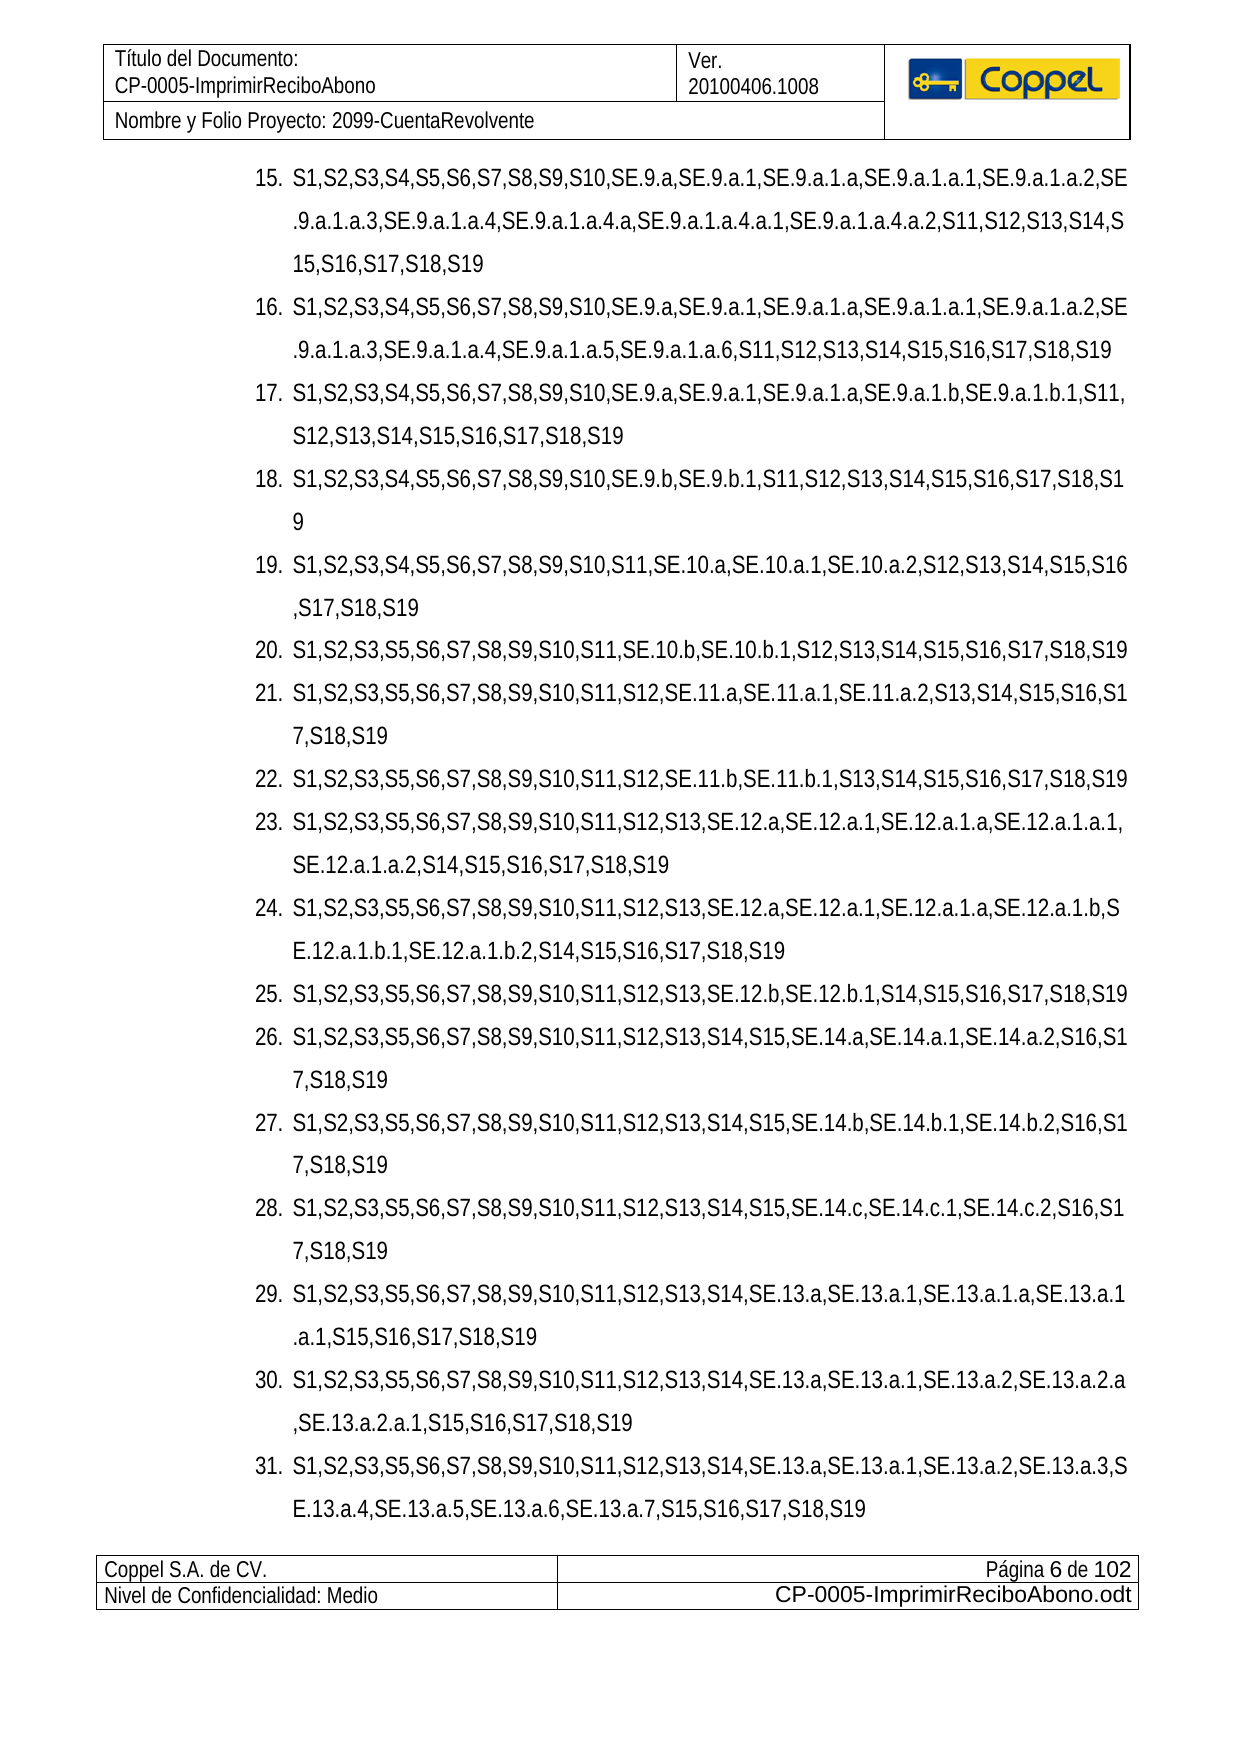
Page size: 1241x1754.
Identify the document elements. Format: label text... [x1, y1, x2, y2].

list S1,S2,S3,S5,S6,S7,S8,S9,S10,S11,S12,S13,SE.12.a,SE.12.a.1,SE.12.a.1.a,SE.12.a.1.b,SE.12.a.1.b.1,SE.12.a.1.b.2,S14,S15,S16,S17,S18,S19 [255, 893, 1131, 964]
list S1,S2,S3,S4,S5,S6,S7,S8,S9,S10,SE.9.a,SE.9.a.1,SE.9.a.1.a,SE.9.a.1.b,SE.9.a.1.b.1,S11,S12,S13,S14,S15,S16,S17,S18,S19 [255, 378, 1131, 449]
list S1,S2,S3,S5,S6,S7,S8,S9,S10,S11,S12,S13,SE.12.a,SE.12.a.1,SE.12.a.1.a,SE.12.a.1.a.1,SE.12.a.1.a.2,S14,S15,S16,S17,S18,S19 [255, 807, 1131, 879]
list S1,S2,S3,S5,S6,S7,S8,S9,S10,S11,S12,S13,S14,S15,SE.14.a,SE.14.a.1,SE.14.a.2,S16,S17,S18,S19 [255, 1022, 1131, 1093]
list S1,S2,S3,S5,S6,S7,S8,S9,S10,S11,S12,SE.11.b,SE.11.b.1,S13,S14,S15,S16,S17,S18,S19 [255, 764, 1131, 793]
list S1,S2,S3,S5,S6,S7,S8,S9,S10,S11,S12,S13,S14,SE.13.a,SE.13.a.1,SE.13.a.2,SE.13.a.3,SE.13.a.4,SE.13.a.5,SE.13.a.6,SE.13.a.7,S15,S16,S17,S18,S19 [255, 1451, 1131, 1522]
list S1,S2,S3,S5,S6,S7,S8,S9,S10,S11,S12,S13,S14,S15,SE.14.b,SE.14.b.1,SE.14.b.2,S16,S17,S18,S19 [255, 1107, 1131, 1179]
list S1,S2,S3,S4,S5,S6,S7,S8,S9,S10,SE.9.a,SE.9.a.1,SE.9.a.1.a,SE.9.a.1.a.1,SE.9.a.1.a.2,SE.9.a.1.a.3,SE.9.a.1.a.4,SE.9.a.1.a.4.a,SE.9.a.1.a.4.a.1,SE.9.a.1.a.4.a.2,S11,S12,S13,S14,S15,S16,S17,S18,S19 [255, 163, 1131, 278]
list S1,S2,S3,S5,S6,S7,S8,S9,S10,S11,S12,SE.11.a,SE.11.a.1,SE.11.a.2,S13,S14,S15,S16,S17,S18,S19 [255, 678, 1131, 750]
list S1,S2,S3,S5,S6,S7,S8,S9,S10,S11,S12,S13,S14,S15,SE.14.c,SE.14.c.1,SE.14.c.2,S16,S17,S18,S19 [255, 1193, 1131, 1265]
list S1,S2,S3,S4,S5,S6,S7,S8,S9,S10,SE.9.a,SE.9.a.1,SE.9.a.1.a,SE.9.a.1.a.1,SE.9.a.1.a.2,SE.9.a.1.a.3,SE.9.a.1.a.4,SE.9.a.1.a.5,SE.9.a.1.a.6,S11,S12,S13,S14,S15,S16,S17,S18,S19 [255, 292, 1131, 364]
list S1,S2,S3,S4,S5,S6,S7,S8,S9,S10,S11,SE.10.a,SE.10.a.1,SE.10.a.2,S12,S13,S14,S15,S16,S17,S18,S19 [255, 549, 1131, 621]
list S1,S2,S3,S5,S6,S7,S8,S9,S10,S11,S12,S13,S14,SE.13.a,SE.13.a.1,SE.13.a.2,SE.13.a.2.a,SE.13.a.2.a.1,S15,S16,S17,S18,S19 [255, 1365, 1131, 1437]
list S1,S2,S3,S5,S6,S7,S8,S9,S10,S11,S12,S13,S14,SE.13.a,SE.13.a.1,SE.13.a.1.a,SE.13.a.1.a.1,S15,S16,S17,S18,S19 [255, 1279, 1131, 1351]
list S1,S2,S3,S5,S6,S7,S8,S9,S10,S11,SE.10.b,SE.10.b.1,S12,S13,S14,S15,S16,S17,S18,S19 [255, 635, 1131, 664]
list S1,S2,S3,S5,S6,S7,S8,S9,S10,S11,S12,S13,SE.12.b,SE.12.b.1,S14,S15,S16,S17,S18,S19 [255, 979, 1131, 1007]
list S1,S2,S3,S4,S5,S6,S7,S8,S9,S10,SE.9.b,SE.9.b.1,S11,S12,S13,S14,S15,S16,S17,S18,S19 [255, 464, 1131, 535]
